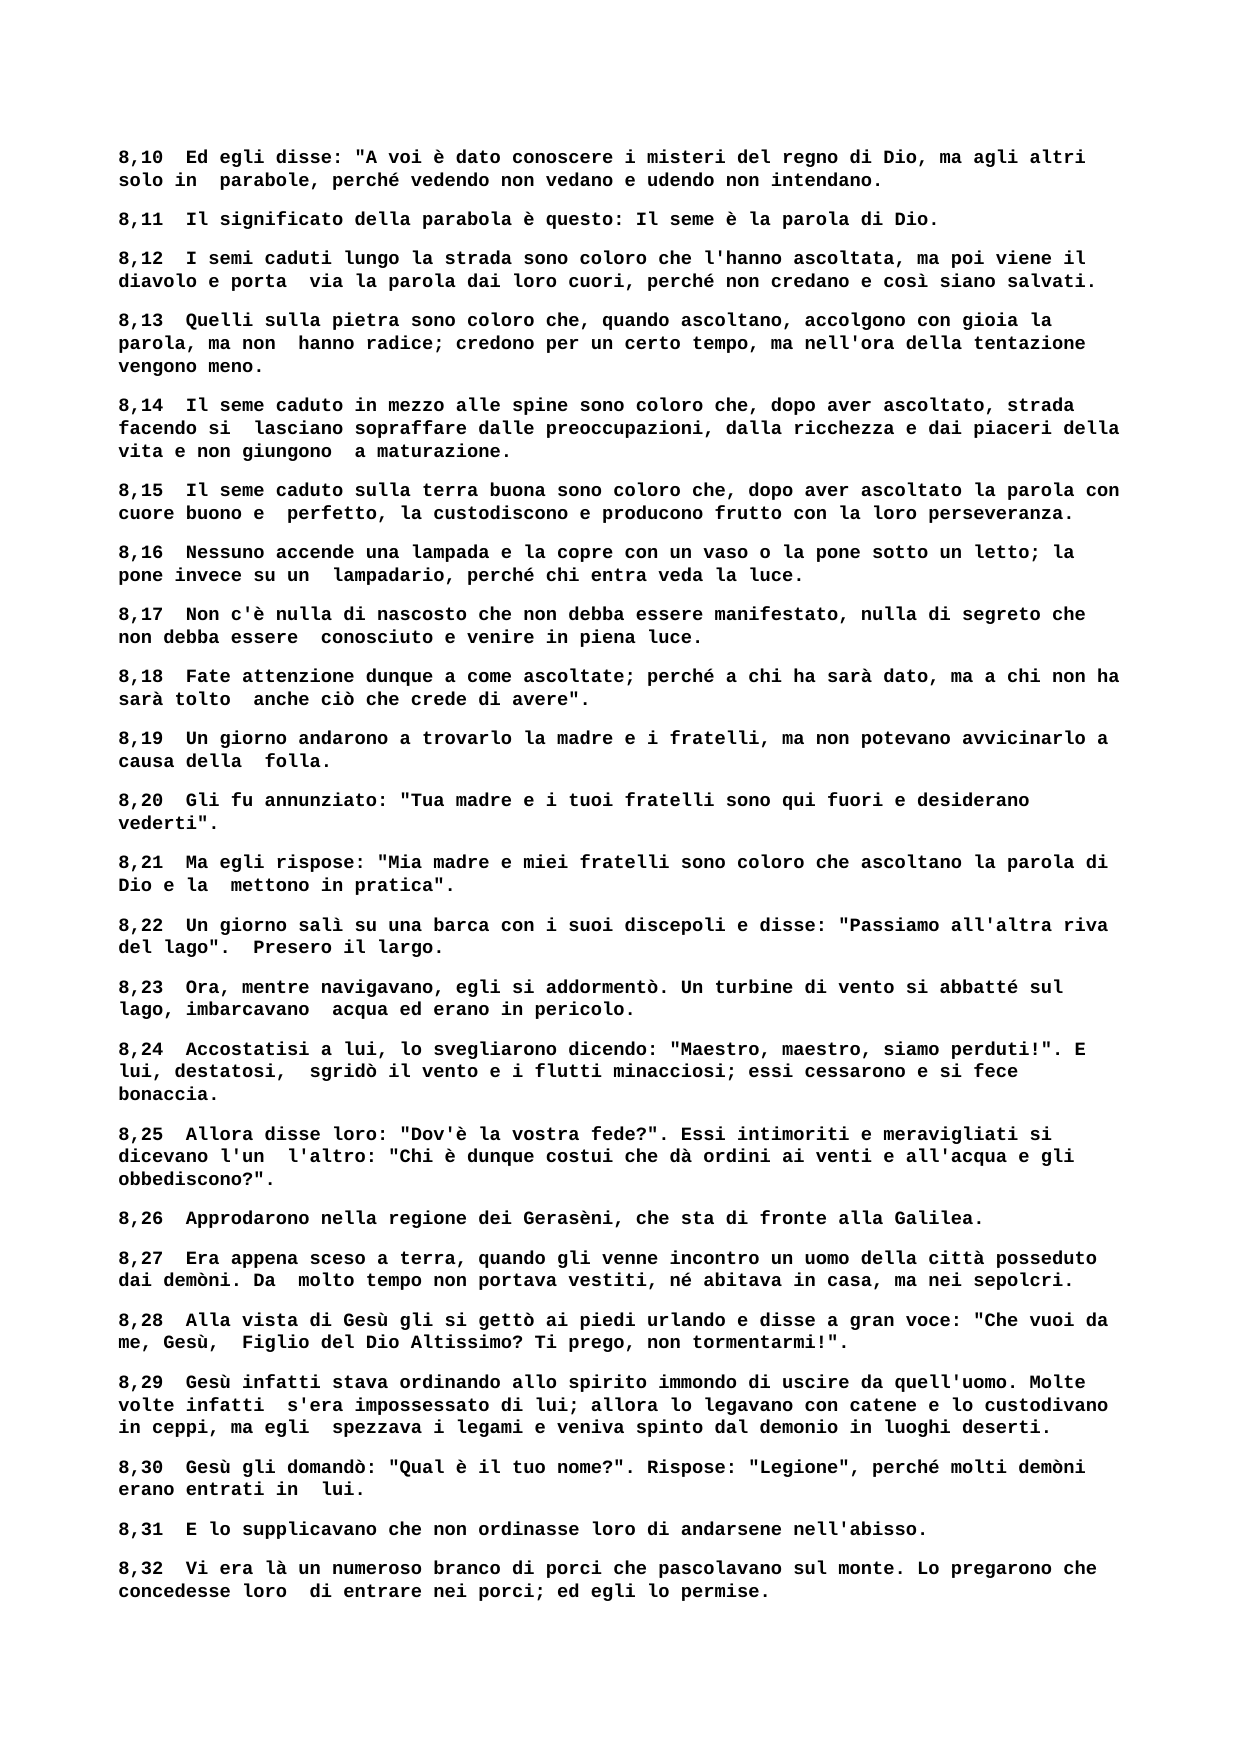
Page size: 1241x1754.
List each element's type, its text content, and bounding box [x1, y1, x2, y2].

text 8,11 Il significato della parabola è questo: Il seme è la parola di Dio. [118, 210, 1122, 231]
text 8,10 Ed egli disse: "A voi è dato conoscere i misteri del regno di Dio, ma agli altri solo in parabole, perché vedendo non vedano e udendo non intendano. [118, 148, 1122, 192]
text 8,13 Quelli sulla pietra sono coloro che, quando ascoltano, accolgono con gioia la parola, ma non hanno radice; credono per un certo tempo, ma nell'ora della tentazione vengono meno. [118, 311, 1122, 378]
text 8,20 Gli fu annunziato: "Tua madre e i tuoi fratelli sono qui fuori e desiderano vederti". [118, 791, 1122, 835]
text 8,12 I semi caduti lungo la strada sono coloro che l'hanno ascoltata, ma poi viene il diavolo e porta via la parola dai loro cuori, perché non credano e così siano salvati. [118, 249, 1122, 293]
text 8,30 Gesù gli domandò: "Qual è il tuo nome?". Rispose: "Legione", perché molti demòni erano entrati in lui. [118, 1457, 1122, 1501]
text 8,23 Ora, mentre navigavano, egli si addormentò. Un turbine di vento si abbatté sul lago, imbarcavano acqua ed erano in pericolo. [118, 977, 1122, 1021]
text 8,31 E lo supplicavano che non ordinasse loro di andarsene nell'abisso. [118, 1519, 1122, 1541]
text 8,14 Il seme caduto in mezzo alle spine sono coloro che, dopo aver ascoltato, strada facendo si lasciano sopraffare dalle preoccupazioni, dalla ricchezza e dai piaceri della vita e non giungono a maturazione. [118, 396, 1122, 463]
text 8,27 Era appena sceso a terra, quando gli venne incontro un uomo della città posseduto dai demòni. Da molto tempo non portava vestiti, né abitava in casa, ma nei sepolcri. [118, 1248, 1122, 1292]
text 8,17 Non c'è nulla di nascosto che non debba essere manifestato, nulla di segreto che non debba essere conosciuto e venire in piena luce. [118, 605, 1122, 649]
text 8,29 Gesù infatti stava ordinando allo spirito immondo di uscire da quell'uomo. Molte volte infatti s'era impossessato di lui; allora lo legavano con catene e lo custodivano in ceppi, ma egli spezzava i legami e veniva spinto dal demonio in luoghi deserti. [118, 1373, 1122, 1439]
text 8,28 Alla vista di Gesù gli si gettò ai piedi urlando e disse a gran voce: "Che vuoi da me, Gesù, Figlio del Dio Altissimo? Ti prego, non tormentarmi!". [118, 1311, 1122, 1354]
text 8,32 Vi era là un numeroso branco di porci che pascolavano sul monte. Lo pregarono che concedesse loro di entrare nei porci; ed egli lo permise. [118, 1559, 1122, 1603]
text 8,16 Nessuno accende una lampada e la copre con un vaso o la pone sotto un letto; la pone invece su un lampadario, perché chi entra veda la luce. [118, 543, 1122, 587]
text 8,24 Accostatisi a lui, lo svegliarono dicendo: "Maestro, maestro, siamo perduti!". E lui, destatosi, sgridò il vento e i flutti minacciosi; essi cessarono e si fece bonaccia. [118, 1039, 1122, 1106]
text 8,15 Il seme caduto sulla terra buona sono coloro che, dopo aver ascoltato la parola con cuore buono e perfetto, la custodiscono e producono frutto con la loro perseveranza. [118, 481, 1122, 525]
text 8,18 Fate attenzione dunque a come ascoltate; perché a chi ha sarà dato, ma a chi non ha sarà tolto anche ciò che crede di avere". [118, 667, 1122, 711]
text 8,22 Un giorno salì su una barca con i suoi discepoli e disse: "Passiamo all'altra riva del lago". Presero il largo. [118, 915, 1122, 959]
text 8,21 Ma egli rispose: "Mia madre e miei fratelli sono coloro che ascoltano la parola di Dio e la mettono in pratica". [118, 853, 1122, 897]
text 8,26 Approdarono nella regione dei Gerasèni, che sta di fronte alla Galilea. [118, 1209, 1122, 1230]
text 8,25 Allora disse loro: "Dov'è la vostra fede?". Essi intimoriti e meravigliati si dicevano l'un l'altro: "Chi è dunque costui che dà ordini ai venti e all'acqua e gli obbediscono?". [118, 1124, 1122, 1191]
text 8,19 Un giorno andarono a trovarlo la madre e i fratelli, ma non potevano avvicinarlo a causa della folla. [118, 729, 1122, 773]
